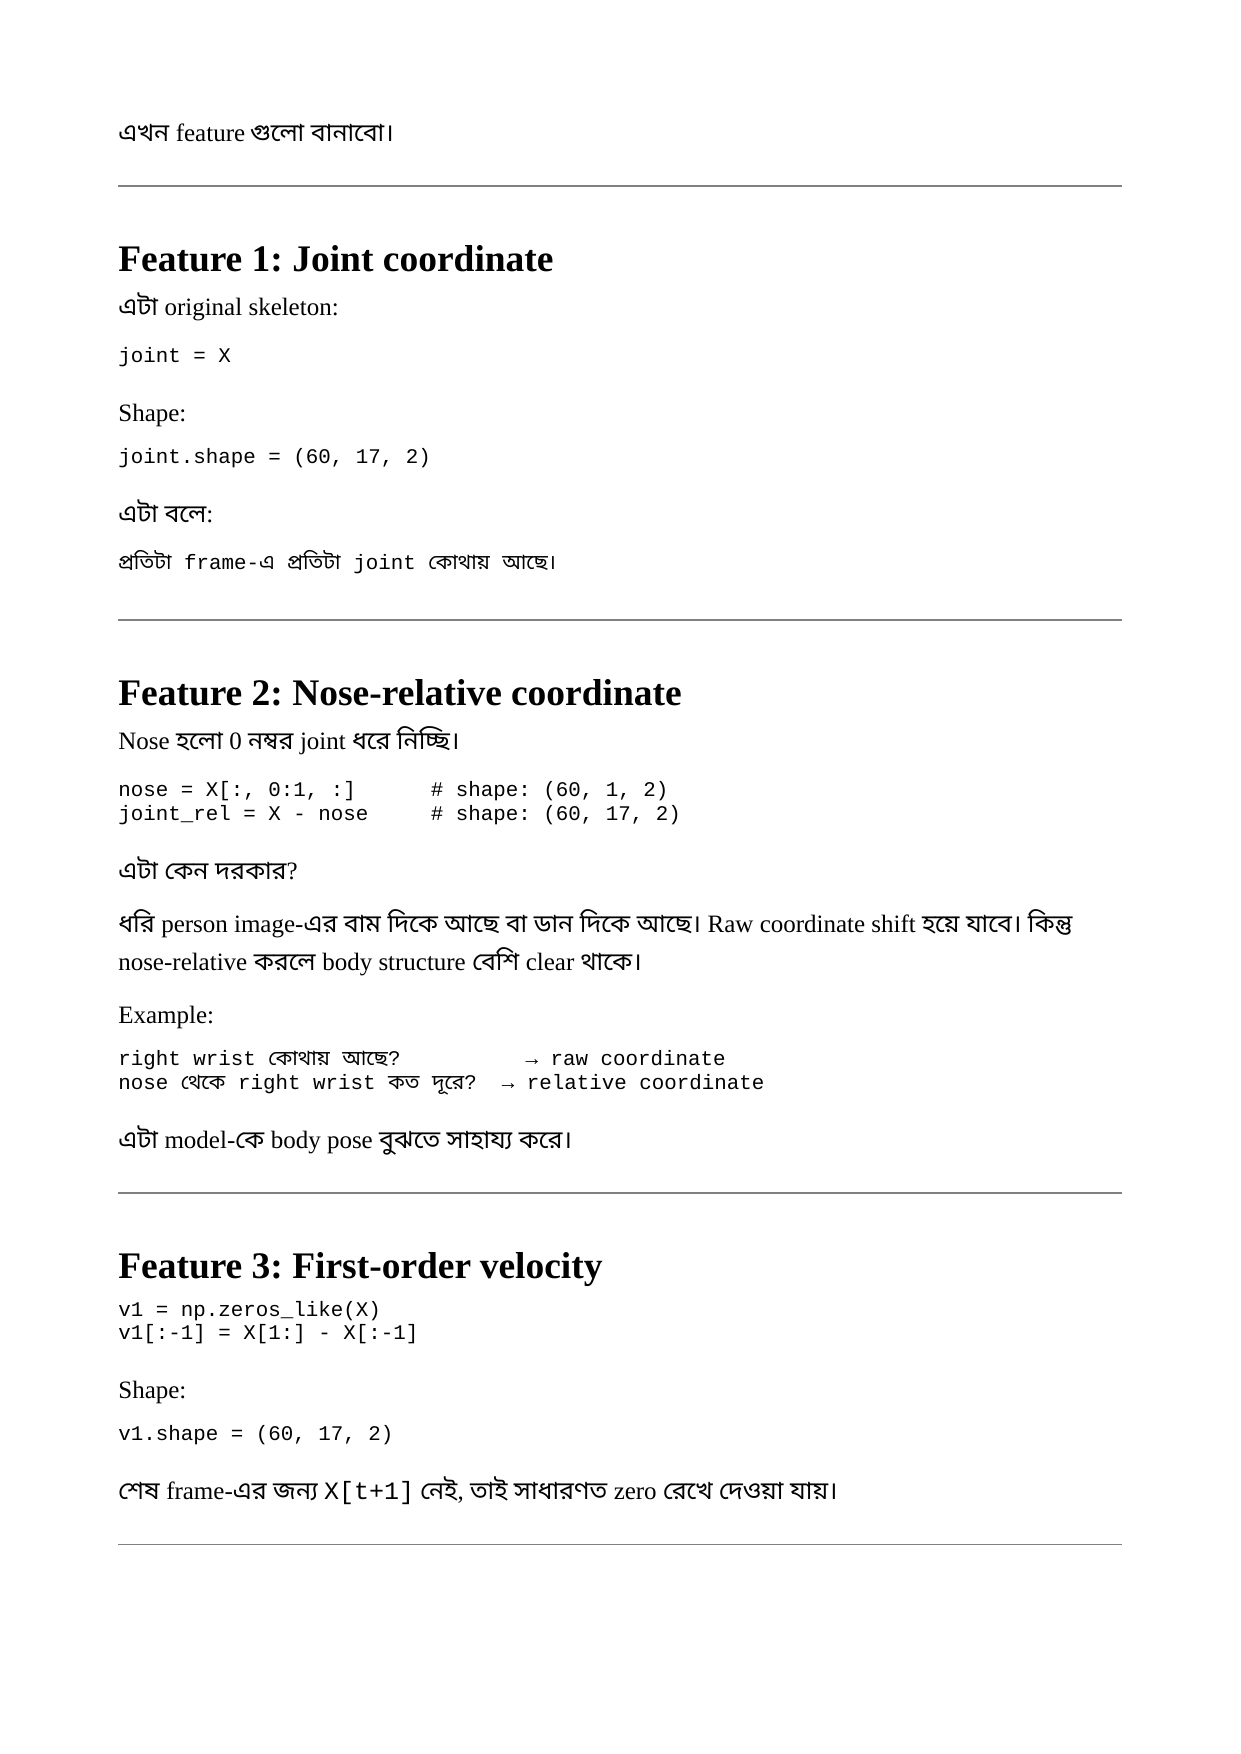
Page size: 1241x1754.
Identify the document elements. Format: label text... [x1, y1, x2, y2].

text v1 = np.zeros_like(X) [118, 1299, 1122, 1322]
text এটা model-কে body pose বুঝতে সাহায্য করে। [118, 1125, 1122, 1158]
text এটা কেন দরকার? [118, 856, 1122, 889]
text Shape: [118, 1375, 1122, 1404]
text nose = X[:, 0:1, :] # shape: (60, 1, 2) [118, 779, 1122, 803]
text nose থেকে right wrist কত দূরে? → relative coordinate [118, 1072, 1122, 1095]
text এটা original skeleton: [118, 292, 1122, 326]
subtitle Feature 1: Joint coordinate [118, 236, 1122, 279]
subtitle Feature 3: First-order velocity [118, 1243, 1122, 1286]
text right wrist কোথায় আছে? → raw coordinate [118, 1048, 1122, 1072]
text Shape: [118, 398, 1122, 427]
text Nose হলো 0 নম্বর joint ধরে নিচ্ছি। [118, 726, 1122, 759]
text v1.shape = (60, 17, 2) [118, 1423, 1122, 1447]
text joint = X [118, 345, 1122, 369]
text এটা বলে: [118, 499, 1122, 532]
text এখন featureগুলো বানাবো। [118, 118, 1122, 152]
subtitle Feature 2: Nose-relative coordinate [118, 670, 1122, 713]
text প্রতিটা frame-এ প্রতিটা joint কোথায় আছে। [118, 552, 1122, 576]
text শেষ frame-এর জন্য X[t+1] নেই, তাই সাধারণত zero রেখে দেওয়া যায়। [118, 1476, 1122, 1510]
text ধরি person image-এর বাম দিকে আছে বা ডান দিকে আছে। Raw coordinate shift হয়ে যাবে। কিন্তু nose-relative করলে body structure বেশি clear থাকে। [118, 909, 1122, 981]
text Example: [118, 1000, 1122, 1029]
text v1[:-1] = X[1:] - X[:-1] [118, 1322, 1122, 1346]
text joint.shape = (60, 17, 2) [118, 446, 1122, 469]
text joint_rel = X - nose # shape: (60, 17, 2) [118, 803, 1122, 826]
